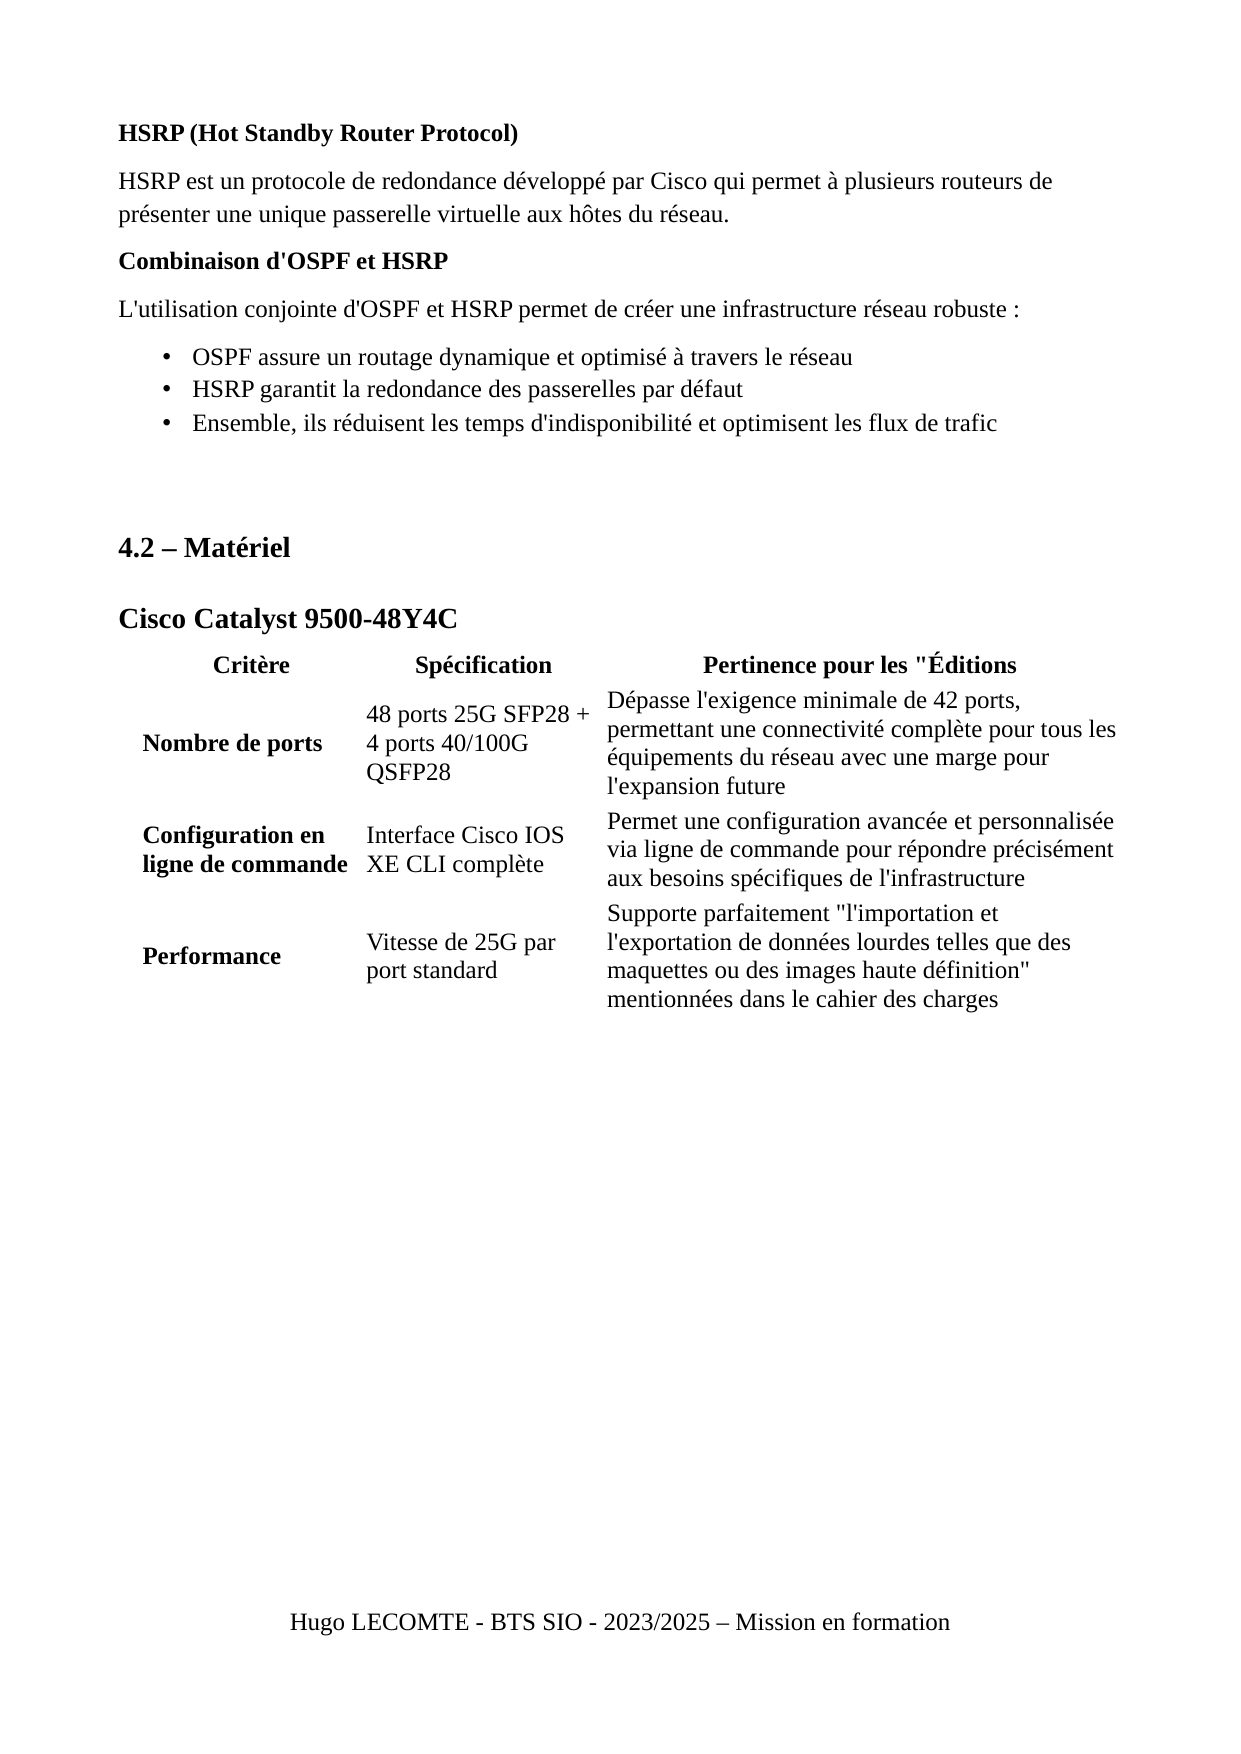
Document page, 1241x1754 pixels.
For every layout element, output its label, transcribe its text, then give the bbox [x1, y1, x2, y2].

table_cell Interface Cisco IOS XE CLI complète [363, 803, 604, 895]
text HSRP est un protocole de redondance développé par Cisco qui permet à plusieurs routeurs de présenter une unique passerelle virtuelle aux hôtes du réseau. [118, 166, 1122, 227]
table_header Critère [139, 648, 363, 682]
table_header Pertinence pour les "Éditions [604, 648, 1122, 682]
table_cell Permet une configuration avancée et personnalisée via ligne de commande pour répondre précisément aux besoins spécifiques de l'infrastructure [604, 803, 1122, 895]
table_cell Dépasse l'exigence minimale de 42 ports, permettant une connectivité complète pour tous les équipements du réseau avec une marge pour l'expansion future [604, 682, 1122, 803]
list HSRP garantit la redondance des passerelles par défaut [162, 374, 1122, 403]
table_cell Vitesse de 25G par port standard [363, 895, 604, 1016]
list Ensemble, ils réduisent les temps d'indisponibilité et optimisent les flux de trafic [162, 408, 1122, 436]
table_cell Configuration en ligne de commande [139, 803, 363, 895]
table_cell Performance [139, 895, 363, 1016]
text HSRP (Hot Standby Router Protocol) [118, 118, 1122, 147]
table_cell Nombre de ports [139, 682, 363, 803]
subtitle 4.2 – Matériel [118, 530, 1122, 564]
table_cell Supporte parfaitement "l'importation et l'exportation de données lourdes telles que des maquettes ou des images haute définition" mentionnées dans le cahier des charges [604, 895, 1122, 1016]
text Combinaison d'OSPF et HSRP [118, 246, 1122, 275]
text L'utilisation conjointe d'OSPF et HSRP permet de créer une infrastructure réseau robuste : [118, 294, 1122, 323]
subtitle Cisco Catalyst 9500-48Y4C [118, 601, 1122, 635]
table_cell 48 ports 25G SFP28 + 4 ports 40/100G QSFP28 [363, 682, 604, 803]
list OSPF assure un routage dynamique et optimisé à travers le réseau [162, 342, 1122, 370]
table_header Spécification [363, 648, 604, 682]
